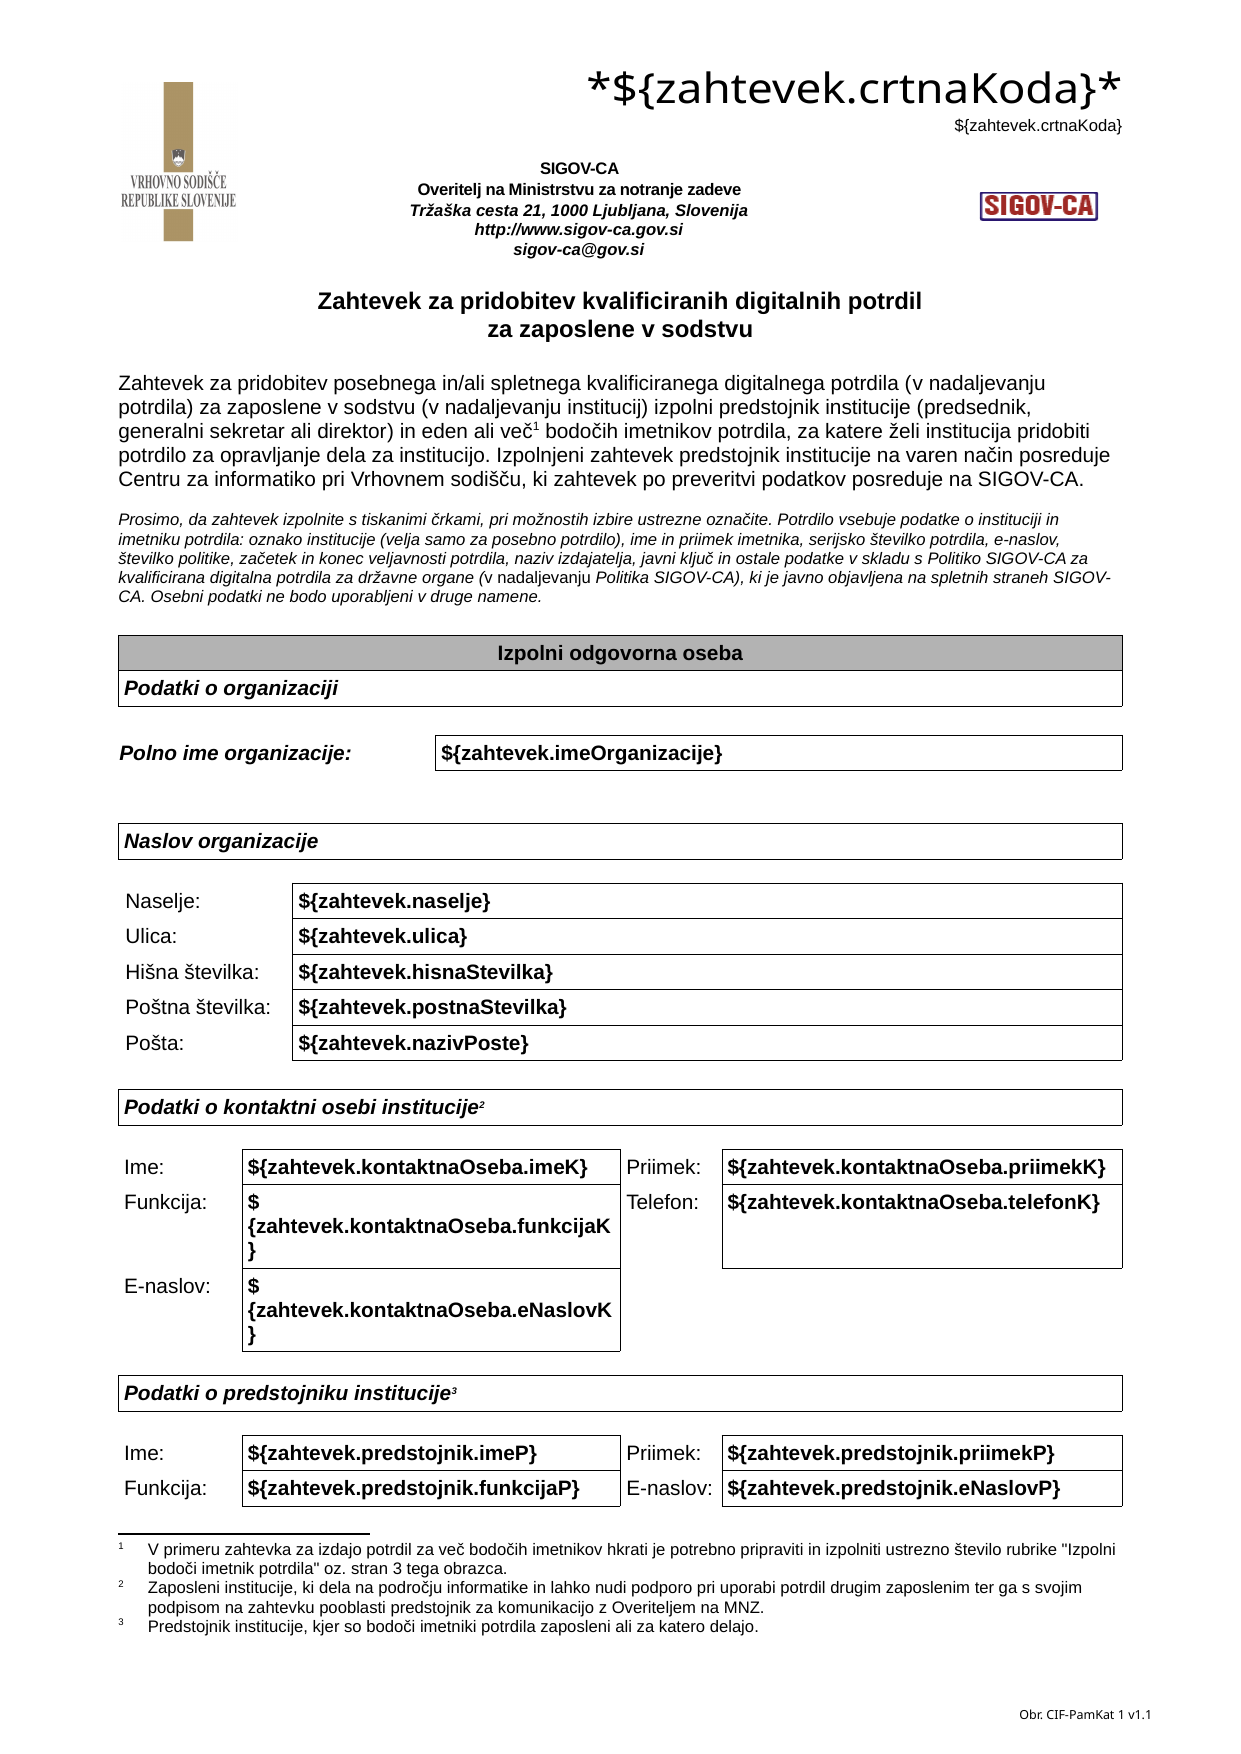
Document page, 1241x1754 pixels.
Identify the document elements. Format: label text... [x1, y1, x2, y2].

table_header Polno ime organizacije: [121, 736, 435, 770]
text V primeru zahtevka za izdajo potrdil za več bodočih imetnikov hkrati je potrebno pripraviti in izpolniti ustrezno število rubrike "Izpolni bodoči imetnik potrdila" oz. stran 3 tega obrazca. [118, 1540, 1122, 1578]
table_header Naslov organizacije [119, 824, 1122, 858]
text *${zahtevek.crtnaKoda}* [118, 59, 1122, 116]
picture [121, 82, 238, 242]
table_header ${zahtevek.predstojnik.priimekP} [723, 1436, 1122, 1470]
text ${zahtevek.crtnaKoda} [238, 116, 1122, 135]
text Zahtevek za pridobitev kvalificiranih digitalnih potrdil [118, 287, 1122, 315]
text Prosimo, da zahtevek izpolnite s tiskanimi črkami, pri možnostih izbire ustrezne označite. Potrdilo vsebuje podatke o instituciji in imetniku potrdila: oznako institucije (velja samo za posebno potrdilo), ime in priimek imetnika, serijsko številko potrdila, e-naslov, številko politike, začetek in konec veljavnosti potrdila, naziv izdajatelja, javni ključ in ostale podatke v skladu s Politiko SIGOV-CA za kvalificirana digitalna potrdila za državne organe (v nadaljevanju Politika SIGOV-CA), ki je javno objavljena na spletnih straneh SIGOV-CA. Osebni podatki ne bodo uporabljeni v druge namene. [118, 510, 1122, 606]
table_header Priimek: [621, 1149, 722, 1184]
table_cell ${zahtevek.postnaStevilka} [293, 990, 1122, 1025]
table_cell ${zahtevek.ulica} [293, 919, 1122, 954]
table_header ${zahtevek.kontaktnaOseba.priimekK} [723, 1150, 1122, 1184]
table_header ${zahtevek.naselje} [293, 884, 1122, 918]
table_cell [722, 1269, 1122, 1351]
table_cell E-naslov: [621, 1470, 722, 1506]
table_cell Pošta: [119, 1025, 292, 1060]
table_header ${zahtevek.predstojnik.imeP} [243, 1436, 620, 1470]
table_cell ${zahtevek.kontaktnaOseba.eNaslovK} [243, 1269, 620, 1351]
table_cell ${zahtevek.kontaktnaOseba.telefonK} [723, 1185, 1122, 1268]
table_cell Hišna številka: [119, 954, 292, 989]
table_cell Poštna številka: [119, 989, 292, 1025]
table_header Ime: [118, 1149, 242, 1184]
table_cell ${zahtevek.nazivPoste} [293, 1026, 1122, 1060]
table_cell [621, 1268, 722, 1351]
table_cell ${zahtevek.predstojnik.funkcijaP} [243, 1471, 620, 1506]
table_cell E-naslov: [118, 1268, 242, 1351]
table_cell Ulica: [119, 918, 292, 954]
table_header [917, 159, 1122, 258]
table_header [111, 159, 242, 258]
table_cell Podatki o organizaciji [119, 671, 1122, 706]
table_header Podatki o kontaktni osebi institucije [119, 1090, 1122, 1124]
text Zahtevek za pridobitev posebnega in/ali spletnega kvalificiranega digitalnega potrdila (v nadaljevanju potrdila) za zaposlene v sodstvu (v nadaljevanju institucij) izpolni predstojnik institucije (predsednik, generalni sekretar ali direktor) in eden ali več bodočih imetnikov potrdila, za katere želi institucija pridobiti potrdilo za opravljanje dela za institucijo. Izpolnjeni zahtevek predstojnik institucije na varen način posreduje Centru za informatiko pri Vrhovnem sodišču, ki zahtevek po preveritvi podatkov posreduje na SIGOV-CA. [118, 371, 1122, 491]
table_header Ime: [118, 1435, 242, 1470]
table_header Naselje: [119, 883, 292, 918]
picture [979, 192, 1099, 221]
table_cell Funkcija: [118, 1470, 242, 1506]
table_header Priimek: [621, 1435, 722, 1470]
table_header Podatki o predstojniku institucije [119, 1376, 1122, 1411]
table_header ${zahtevek.kontaktnaOseba.imeK} [243, 1150, 620, 1184]
table_cell Funkcija: [118, 1184, 242, 1268]
table_header SIGOV-CA Overitelj na Ministrstvu za notranje zadeve Tržaška cesta 21, 1000 Ljubljana, Slovenija http://www.sigov-ca.gov.si sigov-ca@gov.si [242, 159, 917, 258]
text za zaposlene v sodstvu [118, 315, 1122, 342]
table_header ${zahtevek.imeOrganizacije} [436, 736, 1122, 770]
table_cell ${zahtevek.predstojnik.eNaslovP} [723, 1471, 1122, 1506]
table_cell ${zahtevek.kontaktnaOseba.funkcijaK} [243, 1185, 620, 1268]
table_header Izpolni odgovorna oseba [119, 636, 1122, 670]
table_cell ${zahtevek.hisnaStevilka} [293, 955, 1122, 989]
table_cell Telefon: [621, 1184, 722, 1268]
